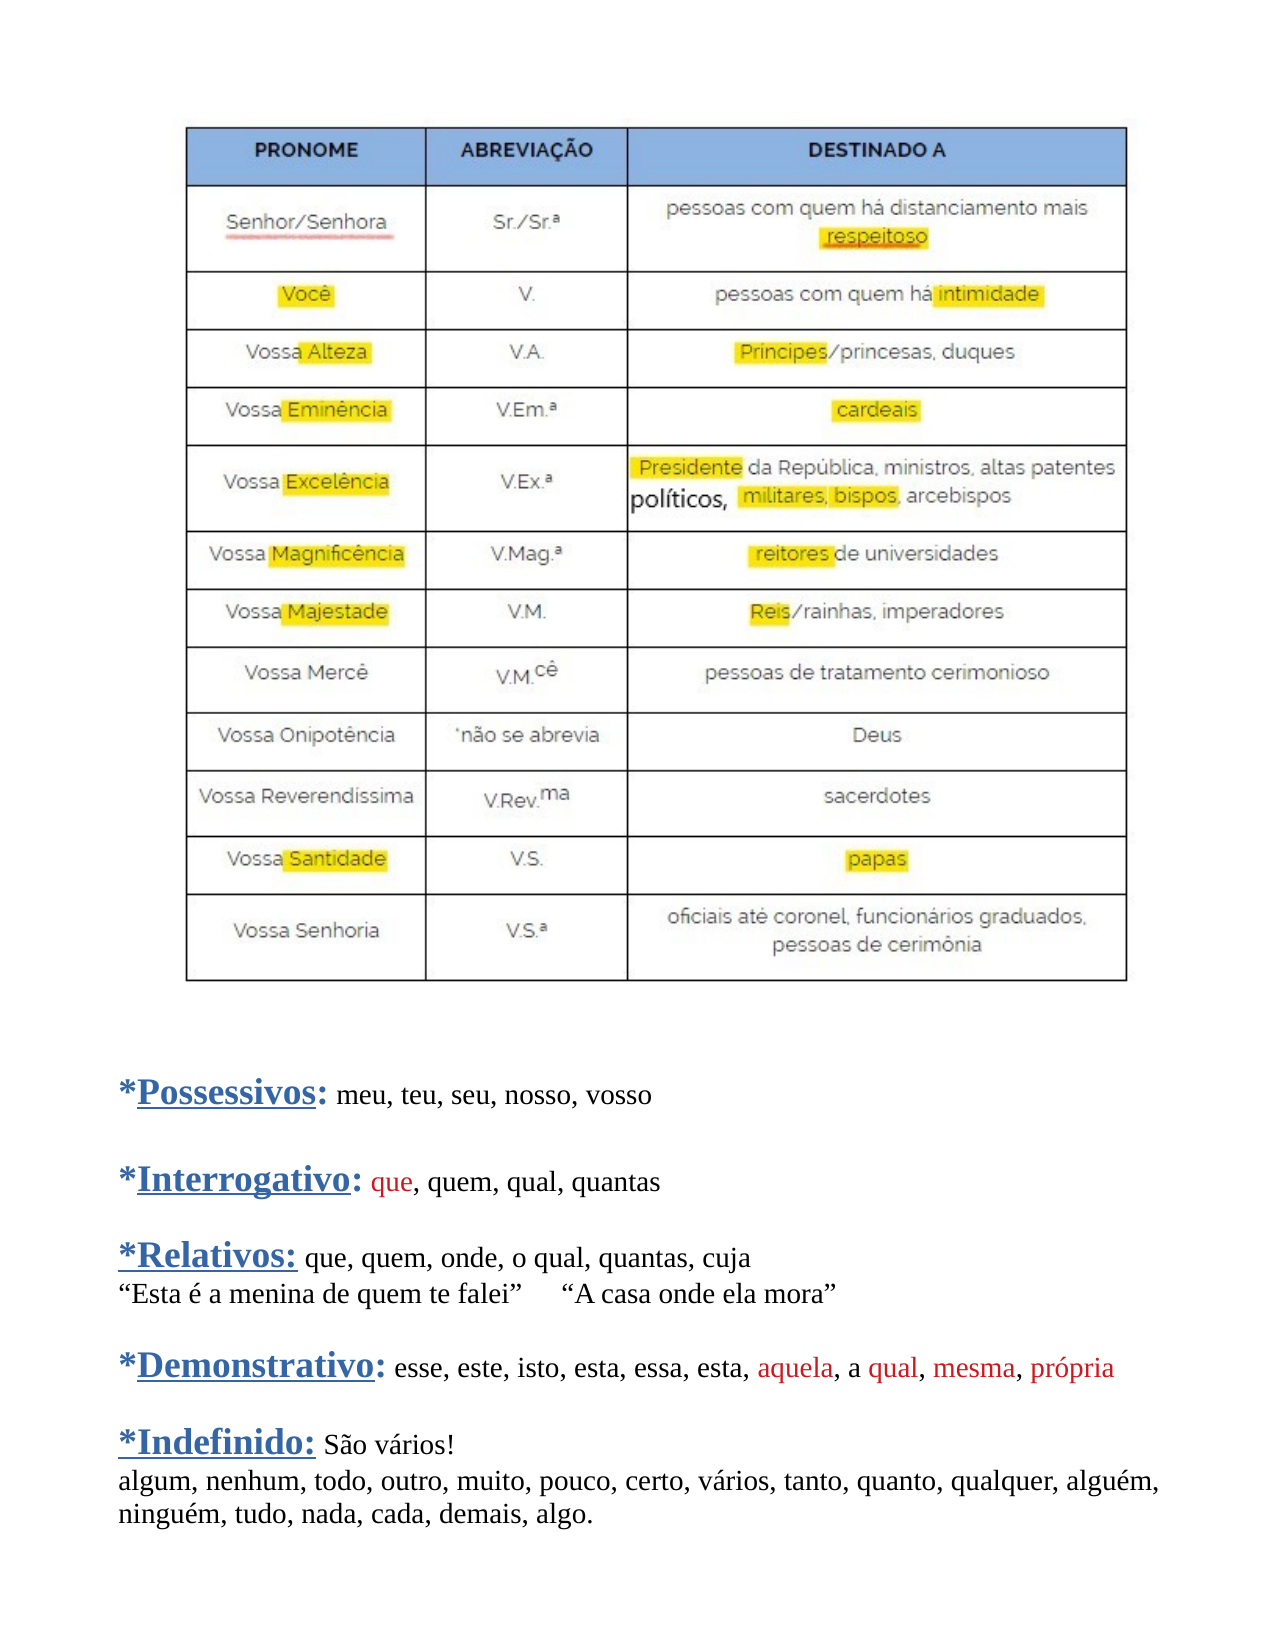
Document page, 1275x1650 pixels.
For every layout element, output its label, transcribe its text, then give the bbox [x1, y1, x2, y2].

text *Relativos: que, quem, onde, o qual, quantas, cuja [118, 1233, 1193, 1276]
text *Interrogativo: que, quem, qual, quantas [118, 1156, 1193, 1199]
picture [172, 118, 1140, 994]
text “Esta é a menina de quem te falei” “A casa onde ela mora” [118, 1276, 1193, 1309]
text *Possessivos: meu, teu, seu, nosso, vosso [118, 1070, 1193, 1113]
text *Indefinido: São vários! algum, nenhum, todo, outro, muito, pouco, certo, vários, tanto, quanto, qualquer, alguém, ninguém, tudo, nada, cada, demais, algo. [118, 1419, 1193, 1530]
text *Demonstrativo: esse, este, isto, esta, essa, esta, aquela, a qual, mesma, própria [118, 1343, 1193, 1386]
